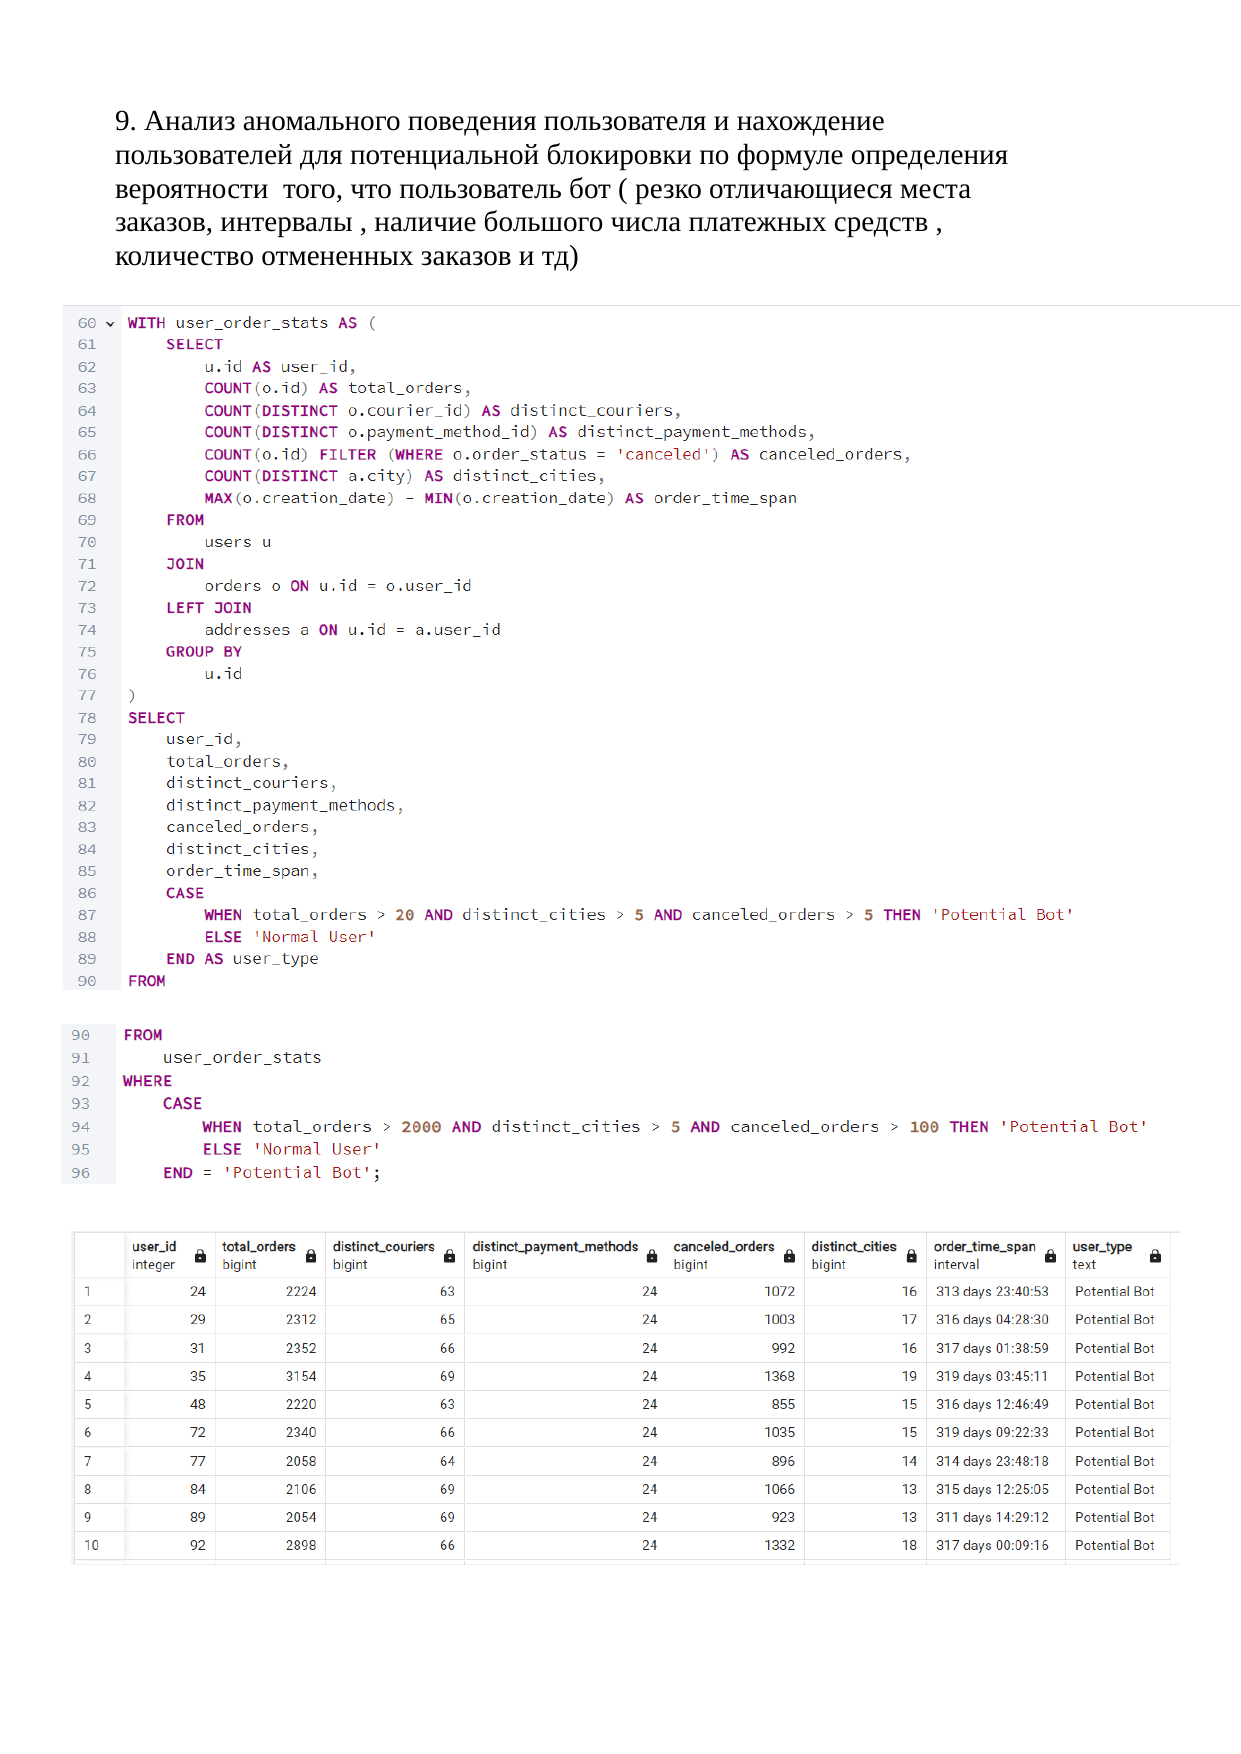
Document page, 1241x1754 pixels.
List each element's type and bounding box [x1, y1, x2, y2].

picture [71, 1231, 1180, 1565]
picture [60, 1024, 1232, 1184]
picture [62, 305, 1241, 990]
